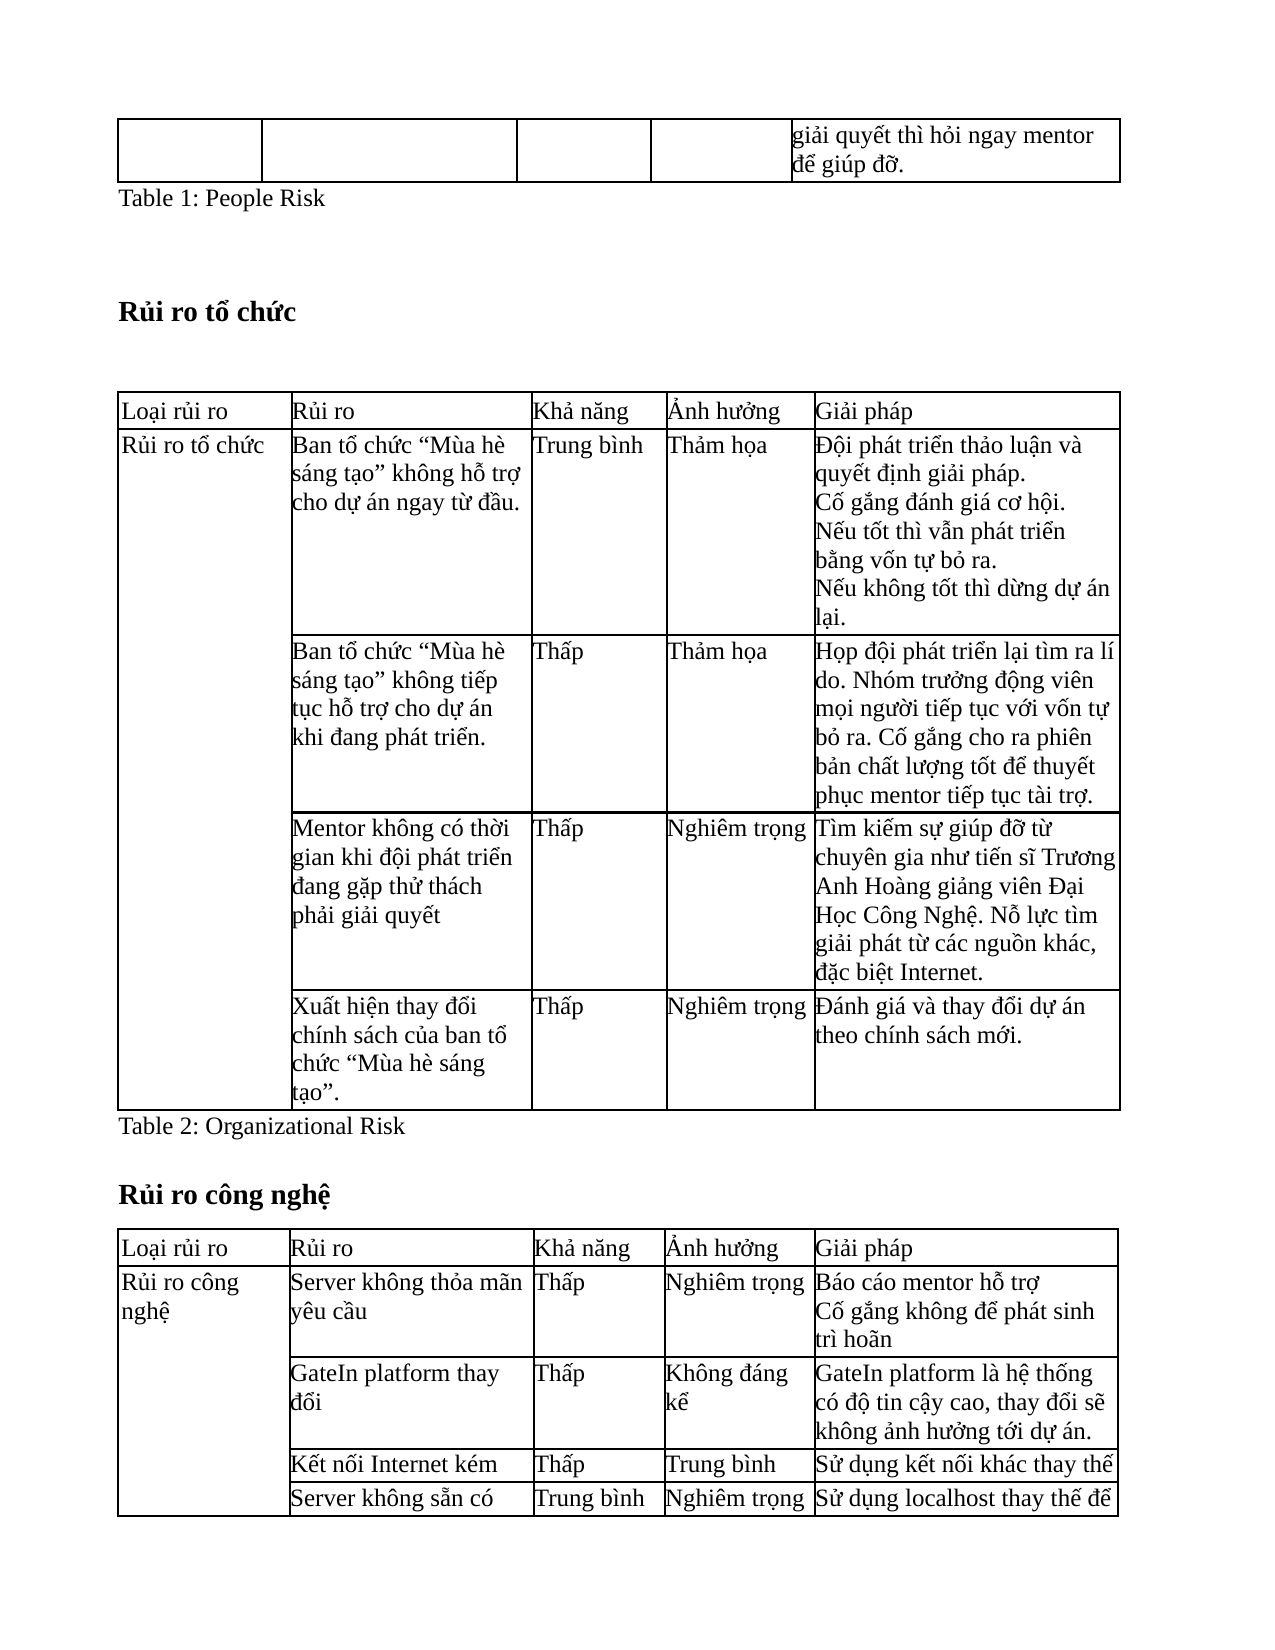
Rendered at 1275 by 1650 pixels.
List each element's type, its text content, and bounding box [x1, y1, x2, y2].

table_header Loại rủi ro [119, 1230, 289, 1265]
table_header Ảnh hưởng [666, 1230, 814, 1265]
table_cell [518, 120, 650, 181]
table_header Rủi ro [291, 1230, 533, 1265]
table_cell Báo cáo mentor hỗ trợ Cố gắng không để phát sinh trì hoãn [816, 1267, 1117, 1356]
table_cell Thấp [535, 1267, 664, 1356]
table_cell Trung bình [533, 430, 666, 634]
table_cell Server không sẵn có [291, 1483, 533, 1515]
table_cell Nghiêm trọng [668, 991, 814, 1109]
table_cell Thấp [533, 636, 666, 811]
text Table 2: Organizational Risk [118, 1111, 1157, 1140]
table_cell Ban tổ chức “Mùa hè sáng tạo” không hỗ trợ cho dự án ngay từ đầu. [293, 430, 531, 634]
subtitle Rủi ro tổ chức [118, 294, 1157, 328]
table_header Giải pháp [816, 393, 1119, 428]
table_header Khả năng [535, 1230, 664, 1265]
text Table 1: People Risk [118, 183, 1157, 211]
table_cell Thảm họa [668, 636, 814, 811]
table_cell [652, 120, 791, 181]
table_cell GateIn platform là hệ thống có độ tin cậy cao, thay đổi sẽ không ảnh hưởng tới dự án. [816, 1358, 1117, 1447]
table_header Giải pháp [816, 1230, 1117, 1265]
table_cell Đánh giá và thay đổi dự án theo chính sách mới. [816, 991, 1119, 1109]
table_cell Sử dụng localhost thay thế để [816, 1483, 1117, 1515]
subtitle Rủi ro công nghệ [118, 1177, 1157, 1211]
table_cell Nghiêm trọng [666, 1483, 814, 1515]
table_cell Trung bình [666, 1450, 814, 1481]
table_cell Tìm kiếm sự giúp đỡ từ chuyên gia như tiến sĩ Trương Anh Hoàng giảng viên Đại Học Công Nghệ. Nỗ lực tìm giải phát từ các nguồn khác, đặc biệt Internet. [816, 814, 1119, 989]
table_cell Thấp [535, 1358, 664, 1447]
table_cell Kết nối Internet kém [291, 1450, 533, 1481]
table_cell [119, 120, 261, 181]
table_cell Thảm họa [668, 430, 814, 634]
table_cell Xuất hiện thay đổi chính sách của ban tổ chức “Mùa hè sáng tạo”. [293, 991, 531, 1109]
table_cell GateIn platform thay đổi [291, 1358, 533, 1447]
table_cell Server không thỏa mãn yêu cầu [291, 1267, 533, 1356]
table_cell Không đáng kể [666, 1358, 814, 1447]
table_header Rủi ro [293, 393, 531, 428]
table_header Ảnh hưởng [668, 393, 814, 428]
table_cell Thấp [533, 814, 666, 989]
table_cell Sử dụng kết nối khác thay thế [816, 1450, 1117, 1481]
table_cell [263, 120, 516, 181]
table_cell Họp đội phát triển lại tìm ra lí do. Nhóm trưởng động viên mọi người tiếp tục với vốn tự bỏ ra. Cố gắng cho ra phiên bản chất lượng tốt để thuyết phục mentor tiếp tục tài trợ. [816, 636, 1119, 811]
table_cell giải quyết thì hỏi ngay mentor để giúp đỡ. [793, 120, 1119, 181]
table_cell Mentor không có thời gian khi đội phát triển đang gặp thử thách phải giải quyết [293, 814, 531, 989]
table_cell Thấp [533, 991, 666, 1109]
table_cell Nghiêm trọng [666, 1267, 814, 1356]
table_cell Ban tổ chức “Mùa hè sáng tạo” không tiếp tục hỗ trợ cho dự án khi đang phát triển. [293, 636, 531, 811]
table_cell Rủi ro công nghệ [119, 1267, 289, 1515]
table_cell Thấp [535, 1450, 664, 1481]
table_header Khả năng [533, 393, 666, 428]
table_cell Đội phát triển thảo luận và quyết định giải pháp. Cố gắng đánh giá cơ hội. Nếu tốt thì vẫn phát triển bằng vốn tự bỏ ra. Nếu không tốt thì dừng dự án lại. [816, 430, 1119, 634]
table_cell Trung bình [535, 1483, 664, 1515]
table_cell Rủi ro tổ chức [119, 430, 291, 1109]
table_cell Nghiêm trọng [668, 814, 814, 989]
table_header Loại rủi ro [119, 393, 291, 428]
